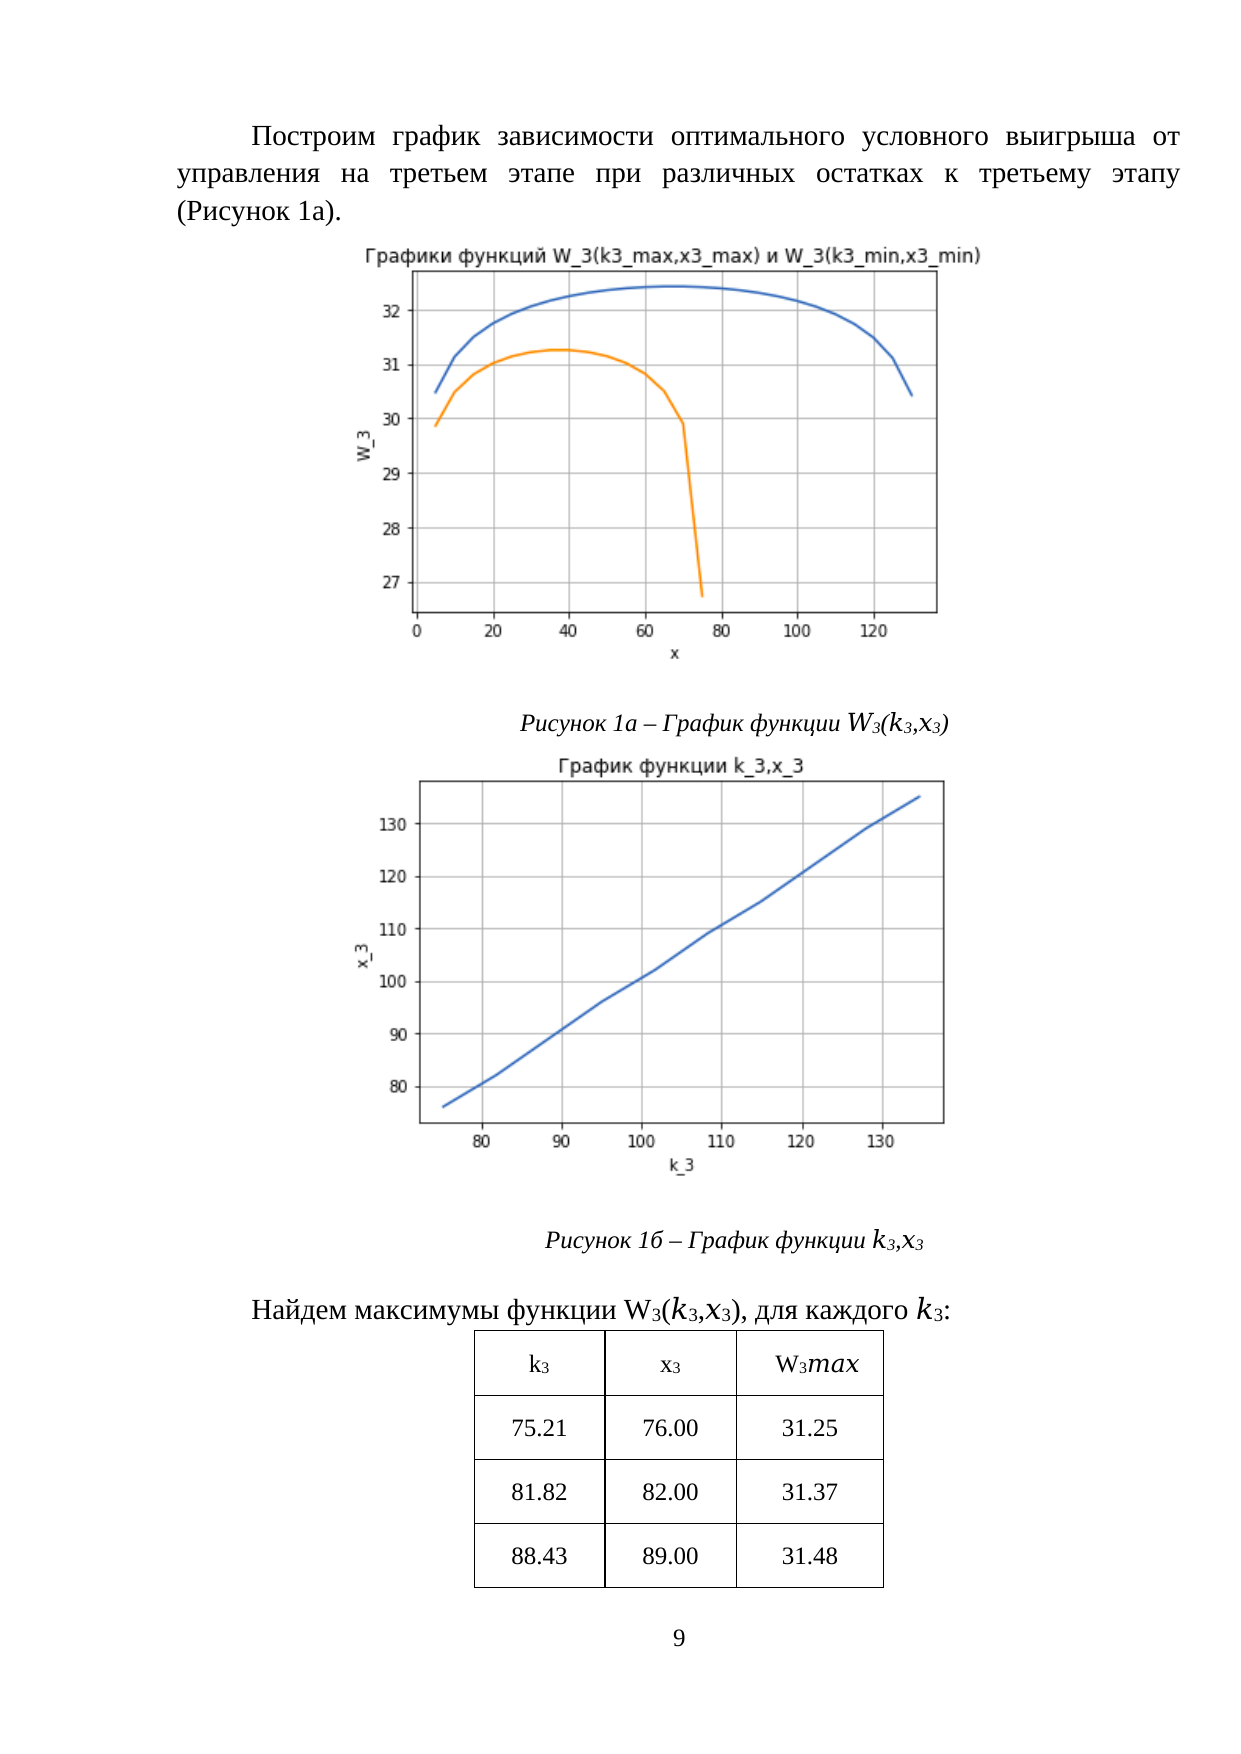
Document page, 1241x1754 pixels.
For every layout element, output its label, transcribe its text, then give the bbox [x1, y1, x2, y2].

text Построим график зависимости оптимального условного выигрыша от управления на третьем этапе при различных остатках к третьему этапу (Рисунок 1а). [176, 118, 1181, 227]
picture [335, 740, 1023, 1190]
table_cell 82.00 [606, 1460, 736, 1523]
table_cell 76.00 [606, 1396, 736, 1459]
table_cell 81.82 [475, 1460, 604, 1523]
text Рисунок 1б – График функции 𝑘3,𝑥3 [251, 1225, 1041, 1254]
table_header W3𝑚𝑎𝑥 [737, 1331, 883, 1395]
picture [334, 231, 1024, 670]
table_cell 31.48 [737, 1524, 883, 1587]
table_header x3 [606, 1331, 736, 1395]
table_cell 31.25 [737, 1396, 883, 1459]
table_cell 31.37 [737, 1460, 883, 1523]
table_cell 88.43 [475, 1524, 604, 1587]
table_cell 75.21 [475, 1396, 604, 1459]
text Рисунок 1а – График функции 𝑊3(𝑘3,𝑥3) [251, 708, 1041, 737]
text Найдем максимумы функции W3(𝑘3,⁡𝑥3), для каждого 𝑘3: [251, 1292, 1041, 1326]
table_cell 89.00 [606, 1524, 736, 1587]
table_header k3 [475, 1331, 604, 1395]
